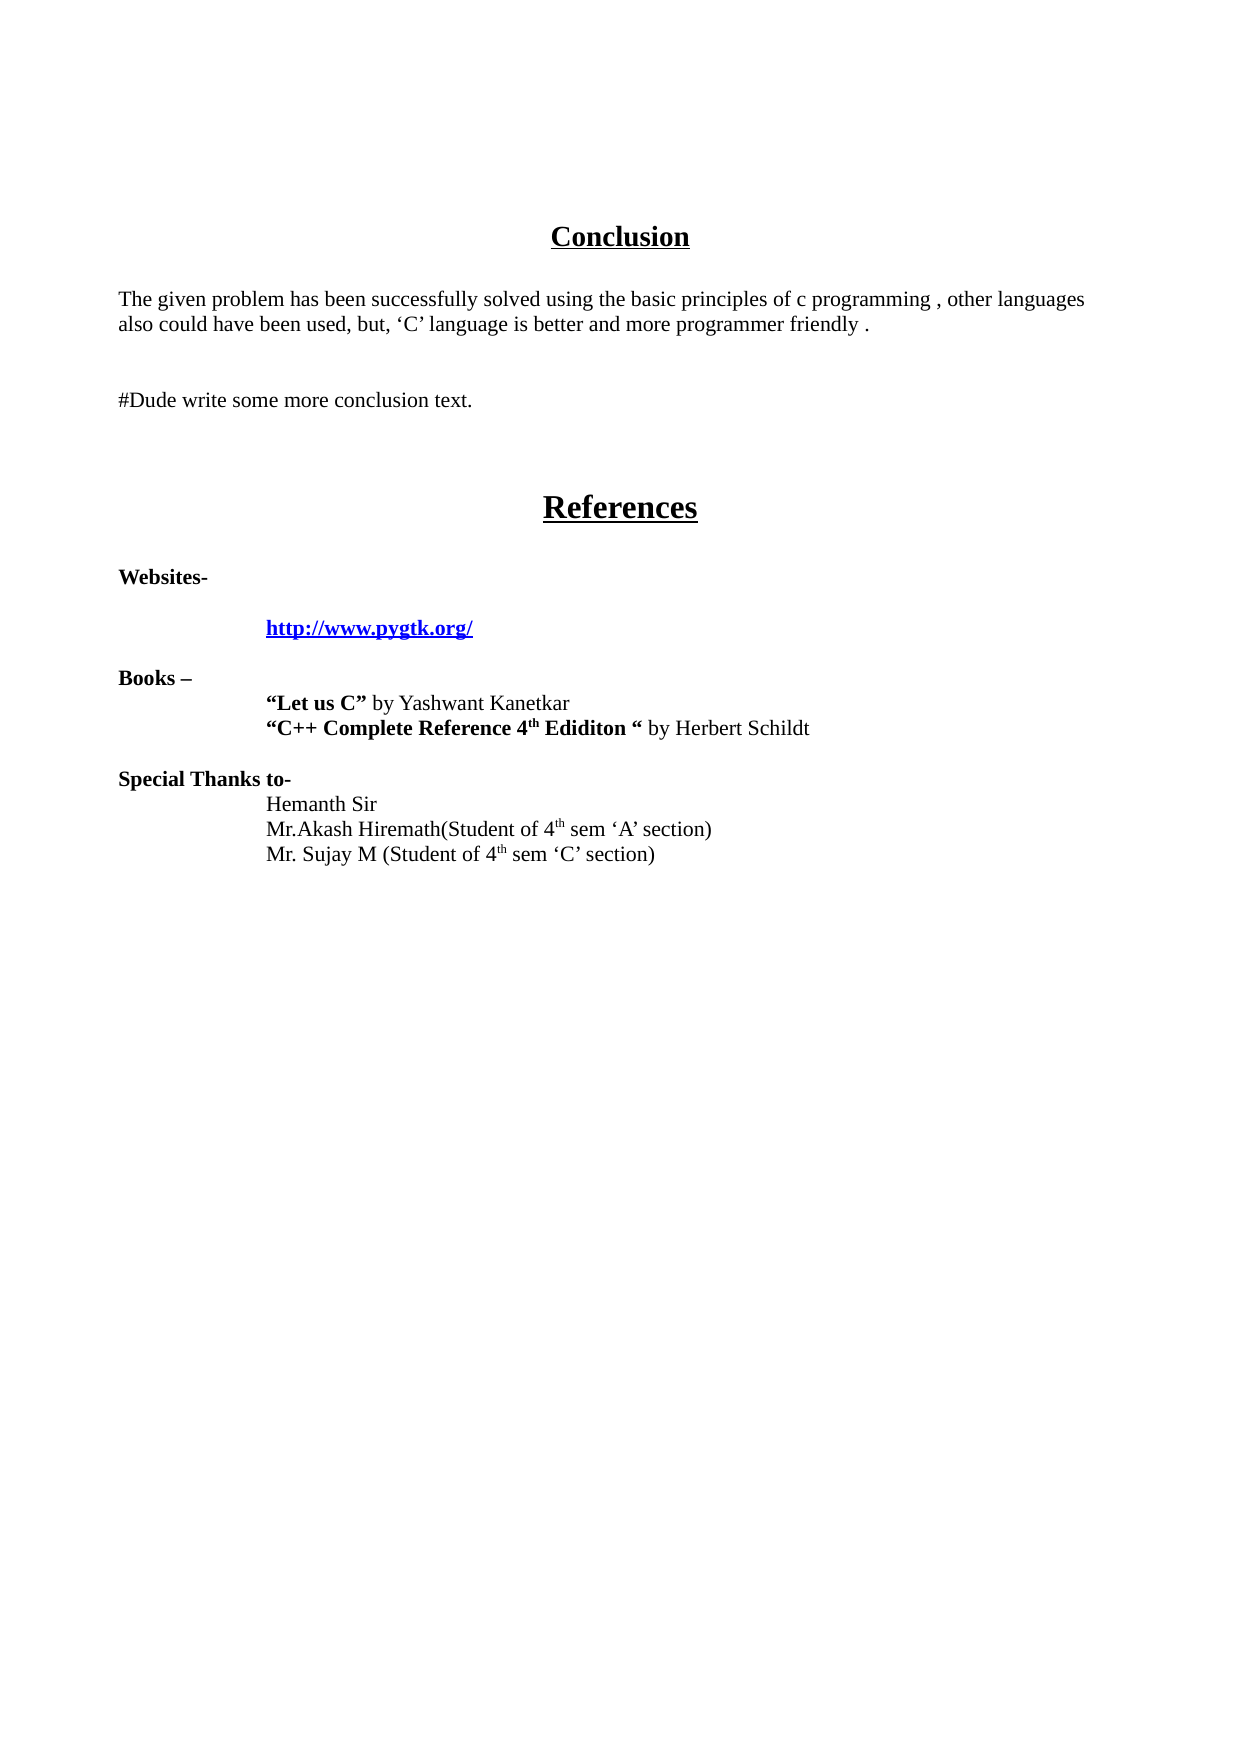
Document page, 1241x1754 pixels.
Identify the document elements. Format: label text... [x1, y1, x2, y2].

text The given problem has been successfully solved using the basic principles of c programming , other languages also could have been used, but, ‘C’ language is better and more programmer friendly . [118, 286, 1122, 336]
text #Dude write some more conclusion text. [118, 387, 1122, 412]
text Books – [118, 665, 1122, 690]
text Mr.Akash Hiremath(Student of 4th sem ‘A’ section) [118, 816, 1122, 841]
text Websites- [118, 564, 1122, 589]
text References [118, 487, 1122, 526]
text Special Thanks to- [118, 766, 1122, 791]
text http://www.pygtk.org/ [118, 614, 1122, 640]
text Conclusion [118, 219, 1122, 252]
text “Let us C” by Yashwant Kanetkar [118, 690, 1122, 715]
text “C++ Complete Reference 4th Ediditon “ by Herbert Schildt [118, 715, 1122, 741]
text Hemanth Sir [118, 791, 1122, 816]
text Mr. Sujay M (Student of 4th sem ‘C’ section) [118, 841, 1122, 867]
